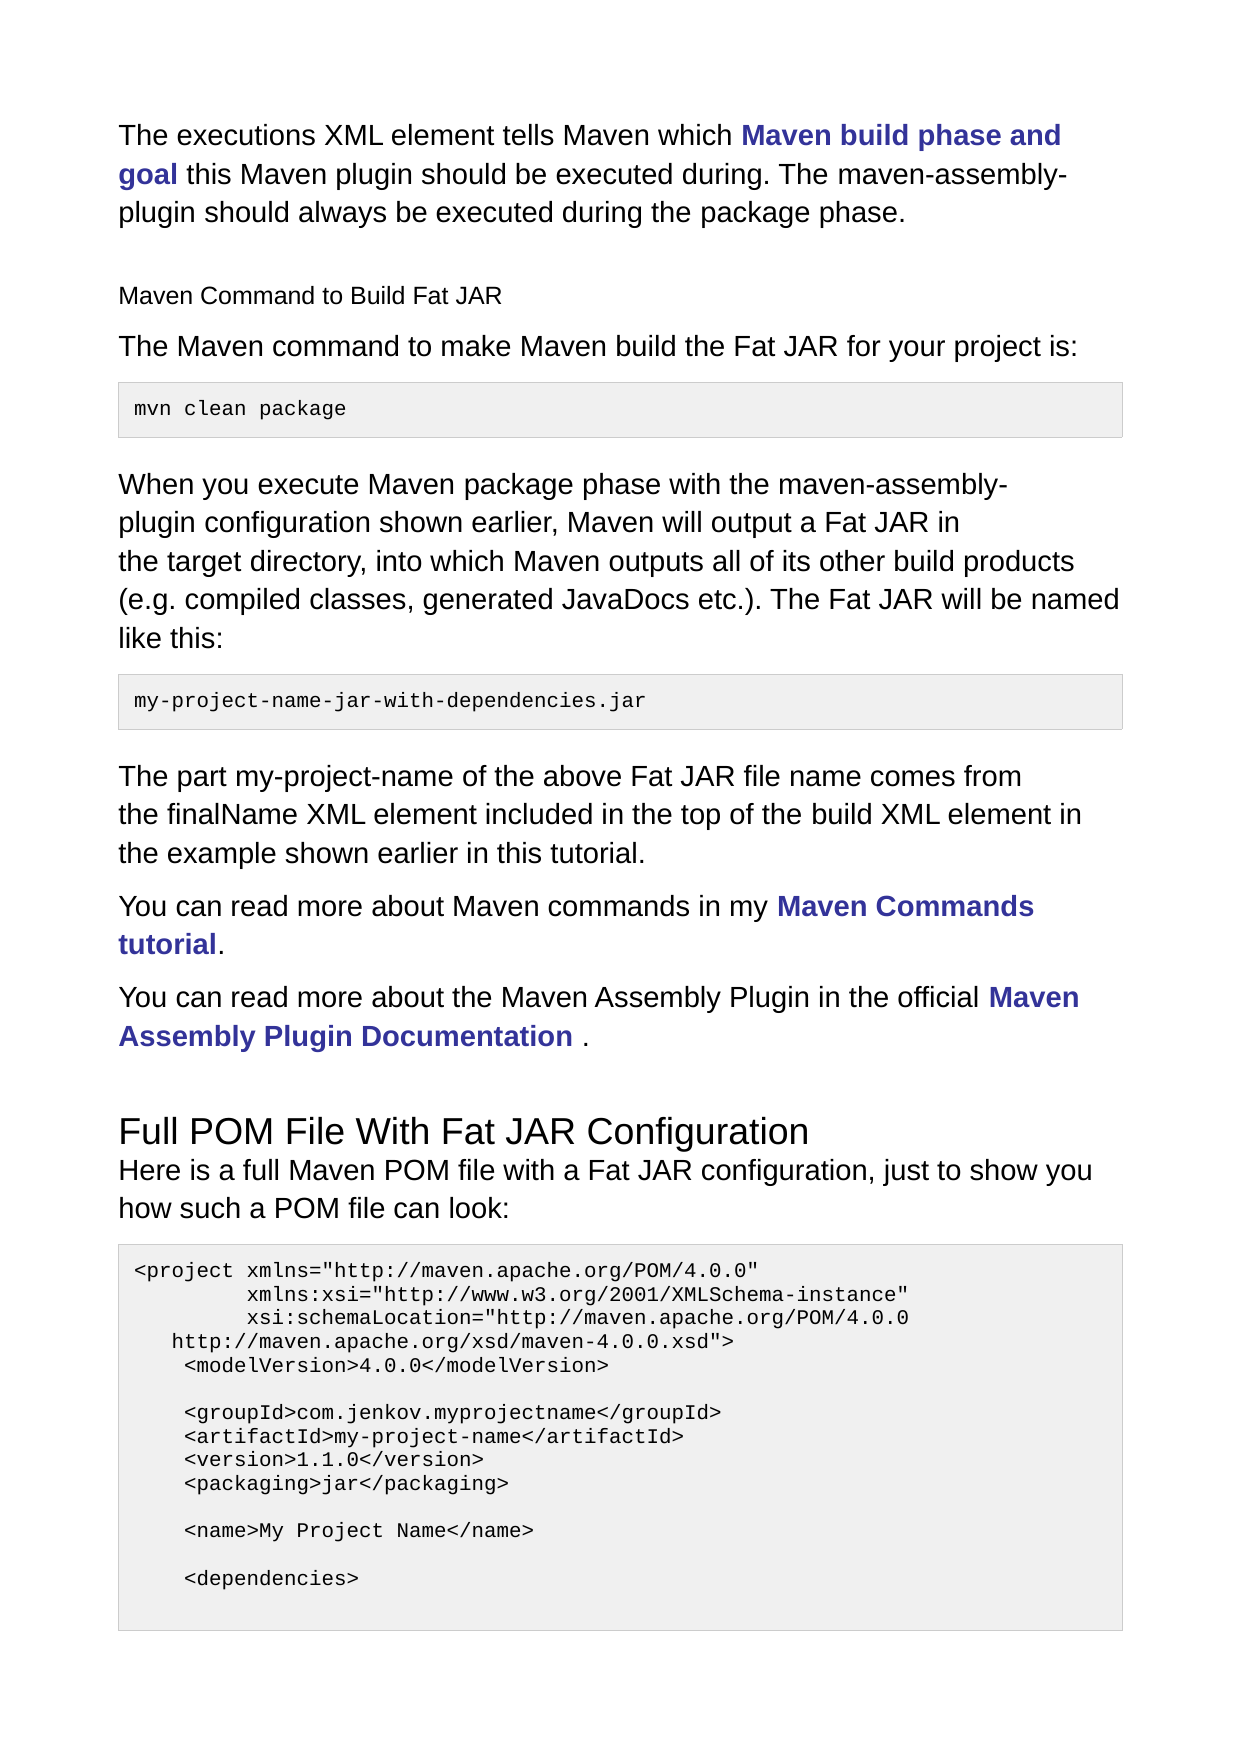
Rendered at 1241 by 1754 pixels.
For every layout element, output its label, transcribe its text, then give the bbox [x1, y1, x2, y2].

text The Maven command to make Maven build the Fat JAR for your project is: [118, 329, 1122, 362]
text my-project-name-jar-with-dependencies.jar [119, 675, 1122, 729]
text <groupId>com.jenkov.myprojectname</groupId> [119, 1386, 1122, 1410]
text <dependencies> [119, 1552, 1122, 1575]
text You can read more about the Maven Assembly Plugin in the official Maven Assembly Plugin Documentation . [118, 980, 1122, 1052]
text Here is a full Maven POM file with a Fat JAR configuration, just to show you how such a POM file can look: [118, 1153, 1122, 1225]
text http://maven.apache.org/xsd/maven-4.0.0.xsd"> [119, 1315, 1122, 1339]
text You can read more about Maven commands in my Maven Commands tutorial. [118, 889, 1122, 961]
text <modelVersion>4.0.0</modelVersion> [119, 1339, 1122, 1363]
subtitle Full POM File With Fat JAR Configuration [118, 1109, 1122, 1153]
text <version>1.1.0</version> [119, 1433, 1122, 1457]
text <project xmlns="http://maven.apache.org/POM/4.0.0" [119, 1245, 1122, 1268]
text The executions XML element tells Maven which Maven build phase and goal this Maven plugin should be executed during. The maven-assembly-plugin should always be executed during the package phase. [118, 118, 1122, 229]
text xsi:schemaLocation="http://maven.apache.org/POM/4.0.0 [119, 1292, 1122, 1315]
text xmlns:xsi="http://www.w3.org/2001/XMLSchema-instance" [119, 1268, 1122, 1292]
text Maven Command to Build Fat JAR [118, 248, 1122, 310]
text <packaging>jar</packaging> [119, 1457, 1122, 1481]
text When you execute Maven package phase with the maven-assembly-plugin configuration shown earlier, Maven will output a Fat JAR in the target directory, into which Maven outputs all of its other build products (e.g. compiled classes, generated JavaDocs etc.). The Fat JAR will be named like this: [118, 467, 1122, 654]
text <name>My Project Name</name> [119, 1504, 1122, 1528]
text mvn clean package [119, 383, 1122, 437]
text <artifactId>my-project-name</artifactId> [119, 1410, 1122, 1433]
text The part my-project-name of the above Fat JAR file name comes from the finalName XML element included in the top of the build XML element in the example shown earlier in this tutorial. [118, 758, 1122, 869]
